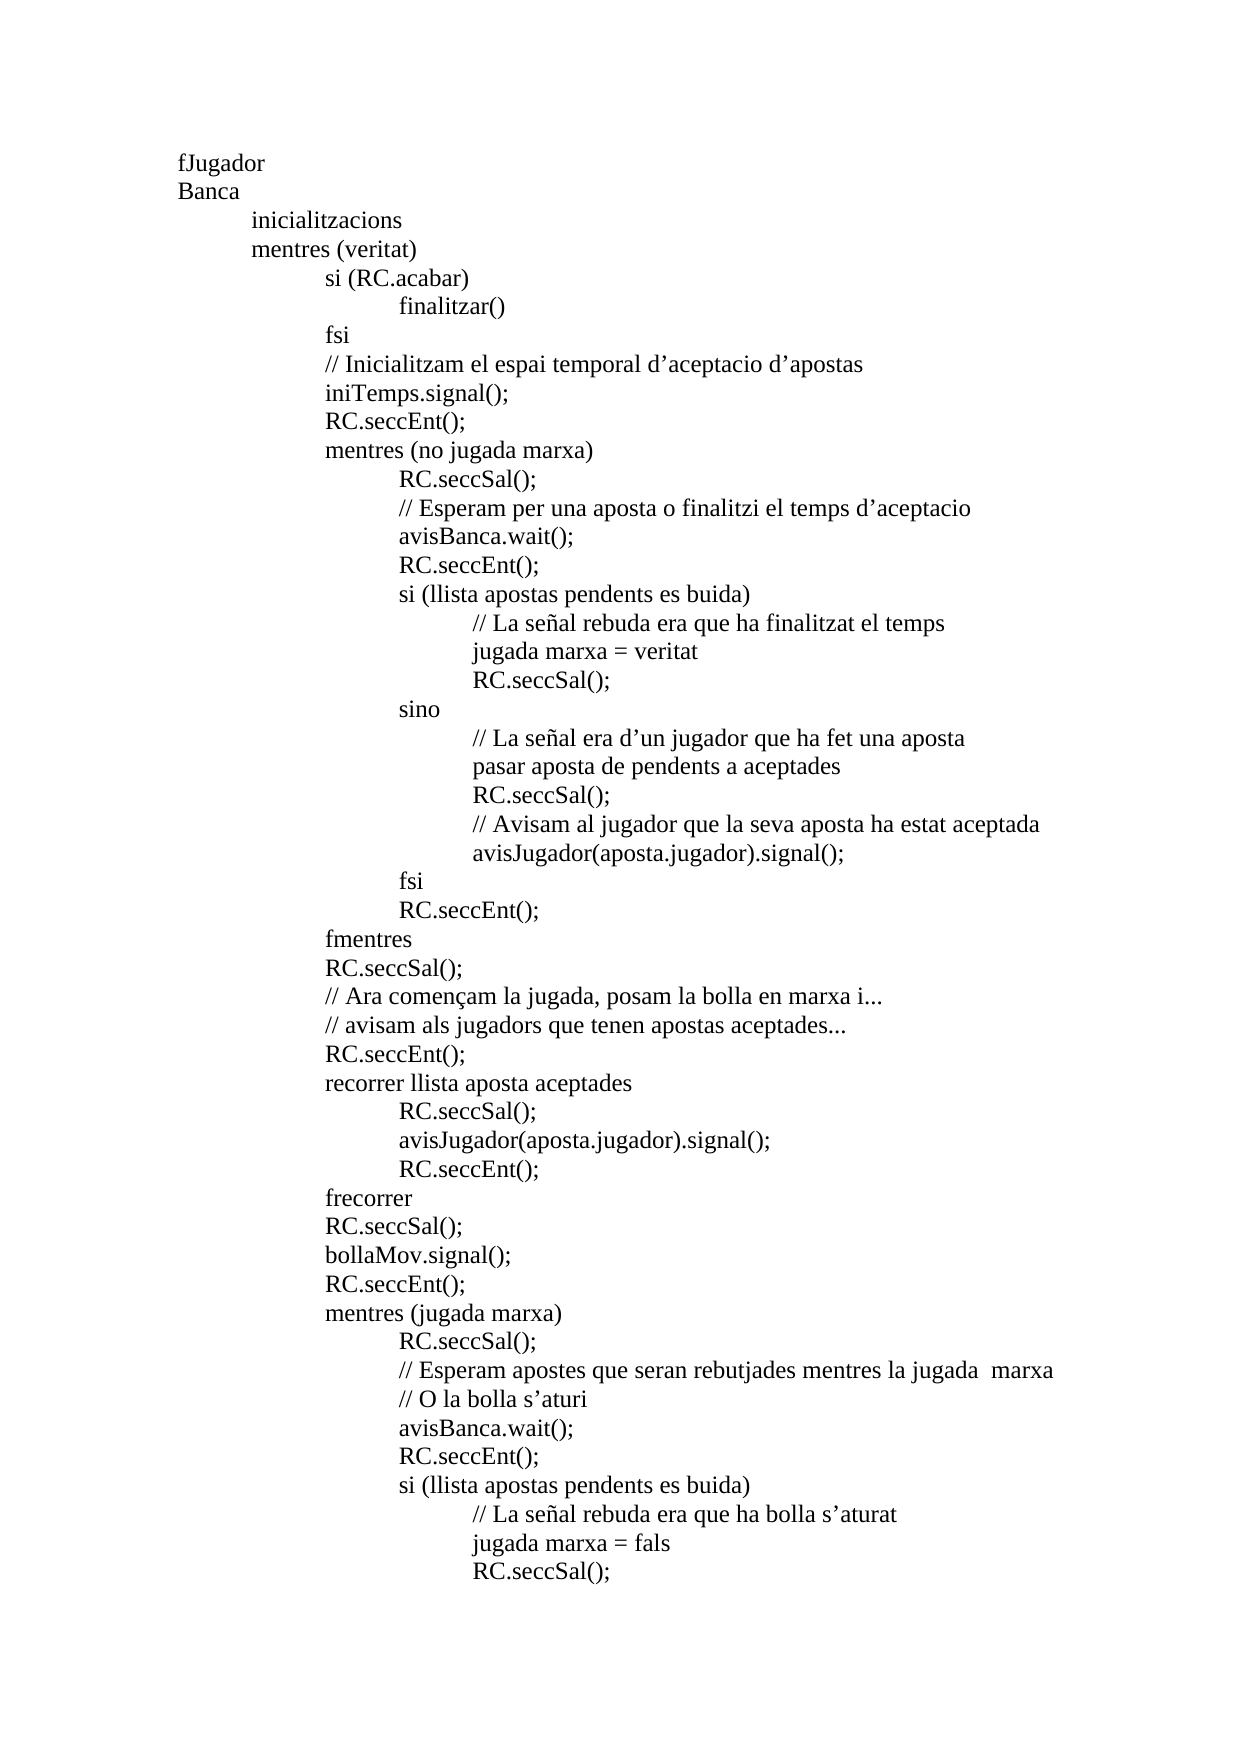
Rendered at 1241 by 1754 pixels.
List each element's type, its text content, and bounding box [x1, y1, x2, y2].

text frecorrer [177, 1183, 1063, 1211]
text jugada marxa = veritat [177, 636, 1063, 665]
text iniTemps.signal(); [177, 378, 1063, 406]
text mentres (veritat) [177, 234, 1063, 263]
text // La señal rebuda era que ha bolla s’aturat [177, 1499, 1063, 1528]
text RC.seccEnt(); [177, 406, 1063, 435]
text // La señal era d’un jugador que ha fet una aposta [177, 723, 1063, 751]
text avisJugador(aposta.jugador).signal(); [177, 838, 1063, 866]
text Banca [177, 176, 1063, 205]
text RC.seccEnt(); [177, 1039, 1063, 1068]
text RC.seccSal(); [177, 1096, 1063, 1125]
text // O la bolla s’aturi [177, 1384, 1063, 1413]
text RC.seccSal(); [177, 780, 1063, 809]
text inicialitzacions [177, 205, 1063, 234]
text avisBanca.wait(); [177, 521, 1063, 550]
text si (llista apostas pendents es buida) [177, 579, 1063, 608]
text // Avisam al jugador que la seva aposta ha estat aceptada [177, 809, 1063, 838]
text si (llista apostas pendents es buida) [177, 1470, 1063, 1499]
text // Esperam per una aposta o finalitzi el temps d’aceptacio [177, 493, 1063, 521]
text // avisam als jugadors que tenen apostas aceptades... [177, 1010, 1063, 1039]
text finalitzar() [177, 291, 1063, 320]
text RC.seccSal(); [177, 464, 1063, 493]
text // Inicialitzam el espai temporal d’aceptacio d’apostas [177, 349, 1063, 378]
text RC.seccEnt(); [177, 1154, 1063, 1183]
text fJugador [177, 148, 1063, 176]
text sino [177, 694, 1063, 723]
text jugada marxa = fals [177, 1528, 1063, 1556]
text fmentres [177, 924, 1063, 953]
text RC.seccEnt(); [177, 895, 1063, 924]
text // Esperam apostes que seran rebutjades mentres la jugada marxa [177, 1355, 1063, 1384]
text recorrer llista aposta aceptades [177, 1068, 1063, 1096]
text mentres (jugada marxa) [177, 1298, 1063, 1326]
text RC.seccEnt(); [177, 1441, 1063, 1470]
text bollaMov.signal(); [177, 1240, 1063, 1269]
text // Ara començam la jugada, posam la bolla en marxa i... [177, 981, 1063, 1010]
text RC.seccSal(); [177, 665, 1063, 694]
text fsi [177, 866, 1063, 895]
text RC.seccSal(); [177, 953, 1063, 981]
text RC.seccSal(); [177, 1326, 1063, 1355]
text RC.seccSal(); [177, 1556, 1063, 1585]
text // La señal rebuda era que ha finalitzat el temps [177, 608, 1063, 636]
text pasar aposta de pendents a aceptades [177, 751, 1063, 780]
text RC.seccEnt(); [177, 550, 1063, 579]
text RC.seccEnt(); [177, 1269, 1063, 1298]
text avisJugador(aposta.jugador).signal(); [177, 1125, 1063, 1154]
text RC.seccSal(); [177, 1211, 1063, 1240]
text mentres (no jugada marxa) [177, 435, 1063, 464]
text avisBanca.wait(); [177, 1413, 1063, 1441]
text fsi [177, 320, 1063, 349]
text si (RC.acabar) [177, 263, 1063, 291]
